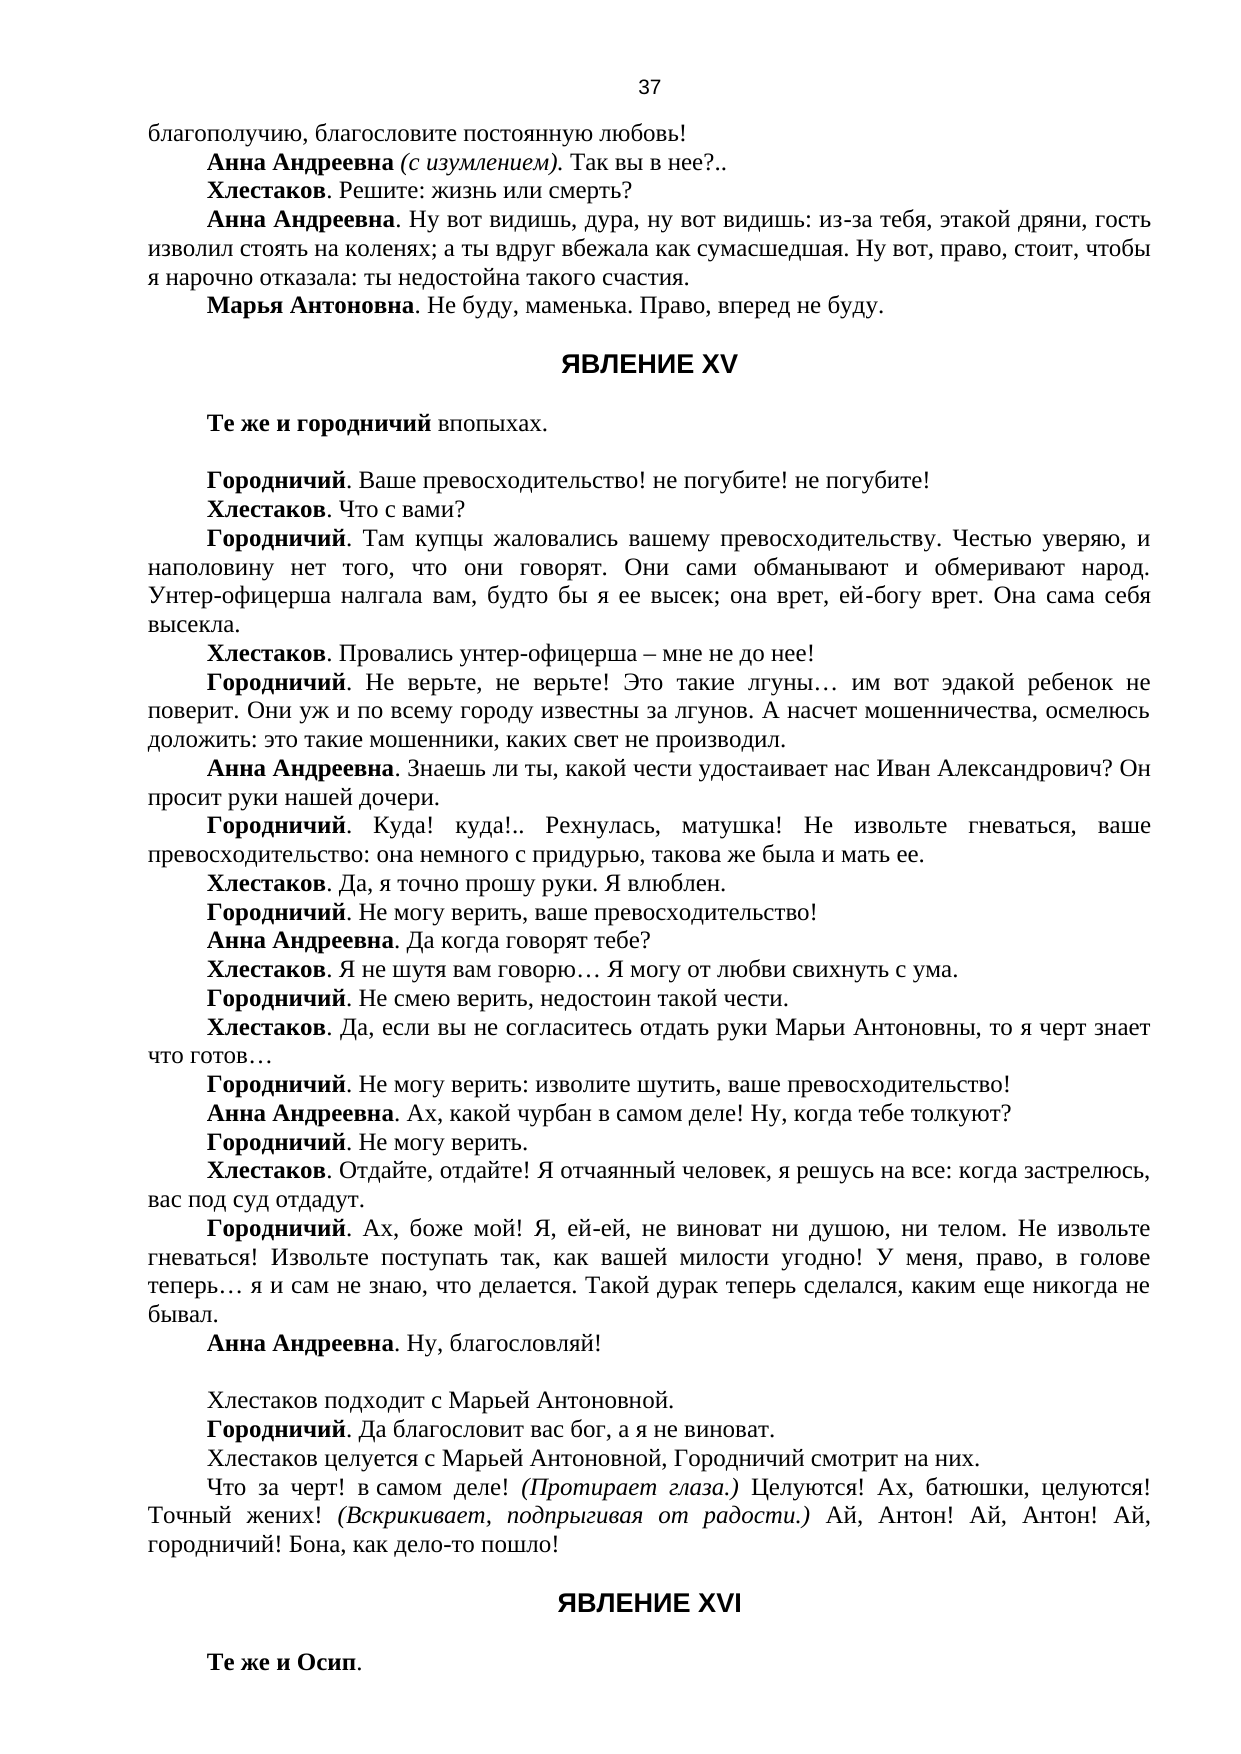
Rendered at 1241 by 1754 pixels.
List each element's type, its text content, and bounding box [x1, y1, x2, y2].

text Хлестаков целуется с Марьей Антоновной, Городничий смотрит на них. [148, 1443, 1152, 1472]
text Городничий. Ах, боже мой! Я, ей‑ей, не виноват ни душою, ни телом. Не извольте гневаться! Извольте поступать так, как вашей милости угодно! У меня, право, в голове теперь… я и сам не знаю, что делается. Такой дурак теперь сделался, каким еще никогда не бывал. [148, 1213, 1152, 1328]
subtitle ЯВЛЕНИЕ XV [148, 348, 1152, 379]
text Городничий. Куда! куда!.. Рехнулась, матушка! Не извольте гневаться, ваше превосходительство: она немного с придурью, такова же была и мать ее. [148, 811, 1152, 868]
text Анна Андреевна (с изумлением). Так вы в нее?.. [148, 147, 1152, 176]
text Хлестаков. Я не шутя вам говорю… Я могу от любви свихнуть с ума. [148, 954, 1152, 983]
text Хлестаков. Да, я точно прошу руки. Я влюблен. [148, 868, 1152, 897]
text Марья Антоновна. Не буду, маменька. Право, вперед не буду. [148, 291, 1152, 319]
text Те же и Осип. [148, 1647, 1152, 1676]
text Хлестаков. Отдайте, отдайте! Я отчаянный человек, я решусь на все: когда застрелюсь, вас под суд отдадут. [148, 1156, 1152, 1213]
text Хлестаков. Что с вами? [148, 494, 1152, 523]
text Городничий. Ваше превосходительство! не погубите! не погубите! [148, 466, 1152, 494]
text благополучию, благословите постоянную любовь! [148, 118, 1152, 147]
text Хлестаков. Провались унтер‑офицерша – мне не до нее! [148, 638, 1152, 667]
text Городничий. Там купцы жаловались вашему превосходительству. Честью уверяю, и наполовину нет того, что они говорят. Они сами обманывают и обмеривают народ. Унтер‑офицерша налгала вам, будто бы я ее высек; она врет, ей‑богу врет. Она сама себя высекла. [148, 523, 1152, 638]
text Городничий. Да благословит вас бог, а я не виноват. [148, 1414, 1152, 1443]
text Городничий. Не верьте, не верьте! Это такие лгуны… им вот эдакой ребенок не поверит. Они уж и по всему городу известны за лгунов. А насчет мошенничества, осмелюсь доложить: это такие мошенники, каких свет не производил. [148, 667, 1152, 753]
text Те же и городничий впопыхах. [148, 408, 1152, 437]
text Анна Андреевна. Ах, какой чурбан в самом деле! Ну, когда тебе толкуют? [148, 1098, 1152, 1127]
text Анна Андреевна. Да когда говорят тебе? [148, 926, 1152, 954]
subtitle ЯВЛЕНИЕ XVI [148, 1587, 1152, 1618]
text Городничий. Не смею верить, недостоин такой чести. [148, 983, 1152, 1012]
text Анна Андреевна. Ну, благословляй! [148, 1328, 1152, 1357]
text Городничий. Не могу верить, ваше превосходительство! [148, 897, 1152, 926]
text Анна Андреевна. Знаешь ли ты, какой чести удостаивает нас Иван Александрович? Он просит руки нашей дочери. [148, 753, 1152, 811]
text Хлестаков. Да, если вы не согласитесь отдать руки Марьи Антоновны, то я черт знает что готов… [148, 1012, 1152, 1069]
text Хлестаков подходит с Марьей Антоновной. [148, 1386, 1152, 1414]
text Что за черт! в самом деле! (Протирает глаза.) Целуются! Ах, батюшки, целуются! Точный жених! (Вскрикивает, подпрыгивая от радости.) Ай, Антон! Ай, Антон! Ай, городничий! Бона, как дело‑то пошло! [148, 1472, 1152, 1558]
text Хлестаков. Решите: жизнь или смерть? [148, 176, 1152, 204]
text Городничий. Не могу верить: изволите шутить, ваше превосходительство! [148, 1069, 1152, 1098]
text Городничий. Не могу верить. [148, 1127, 1152, 1156]
text Анна Андреевна. Ну вот видишь, дура, ну вот видишь: из‑за тебя, этакой дряни, гость изволил стоять на коленях; а ты вдруг вбежала как сумасшедшая. Ну вот, право, стоит, чтобы я нарочно отказала: ты недостойна такого счастия. [148, 204, 1152, 291]
